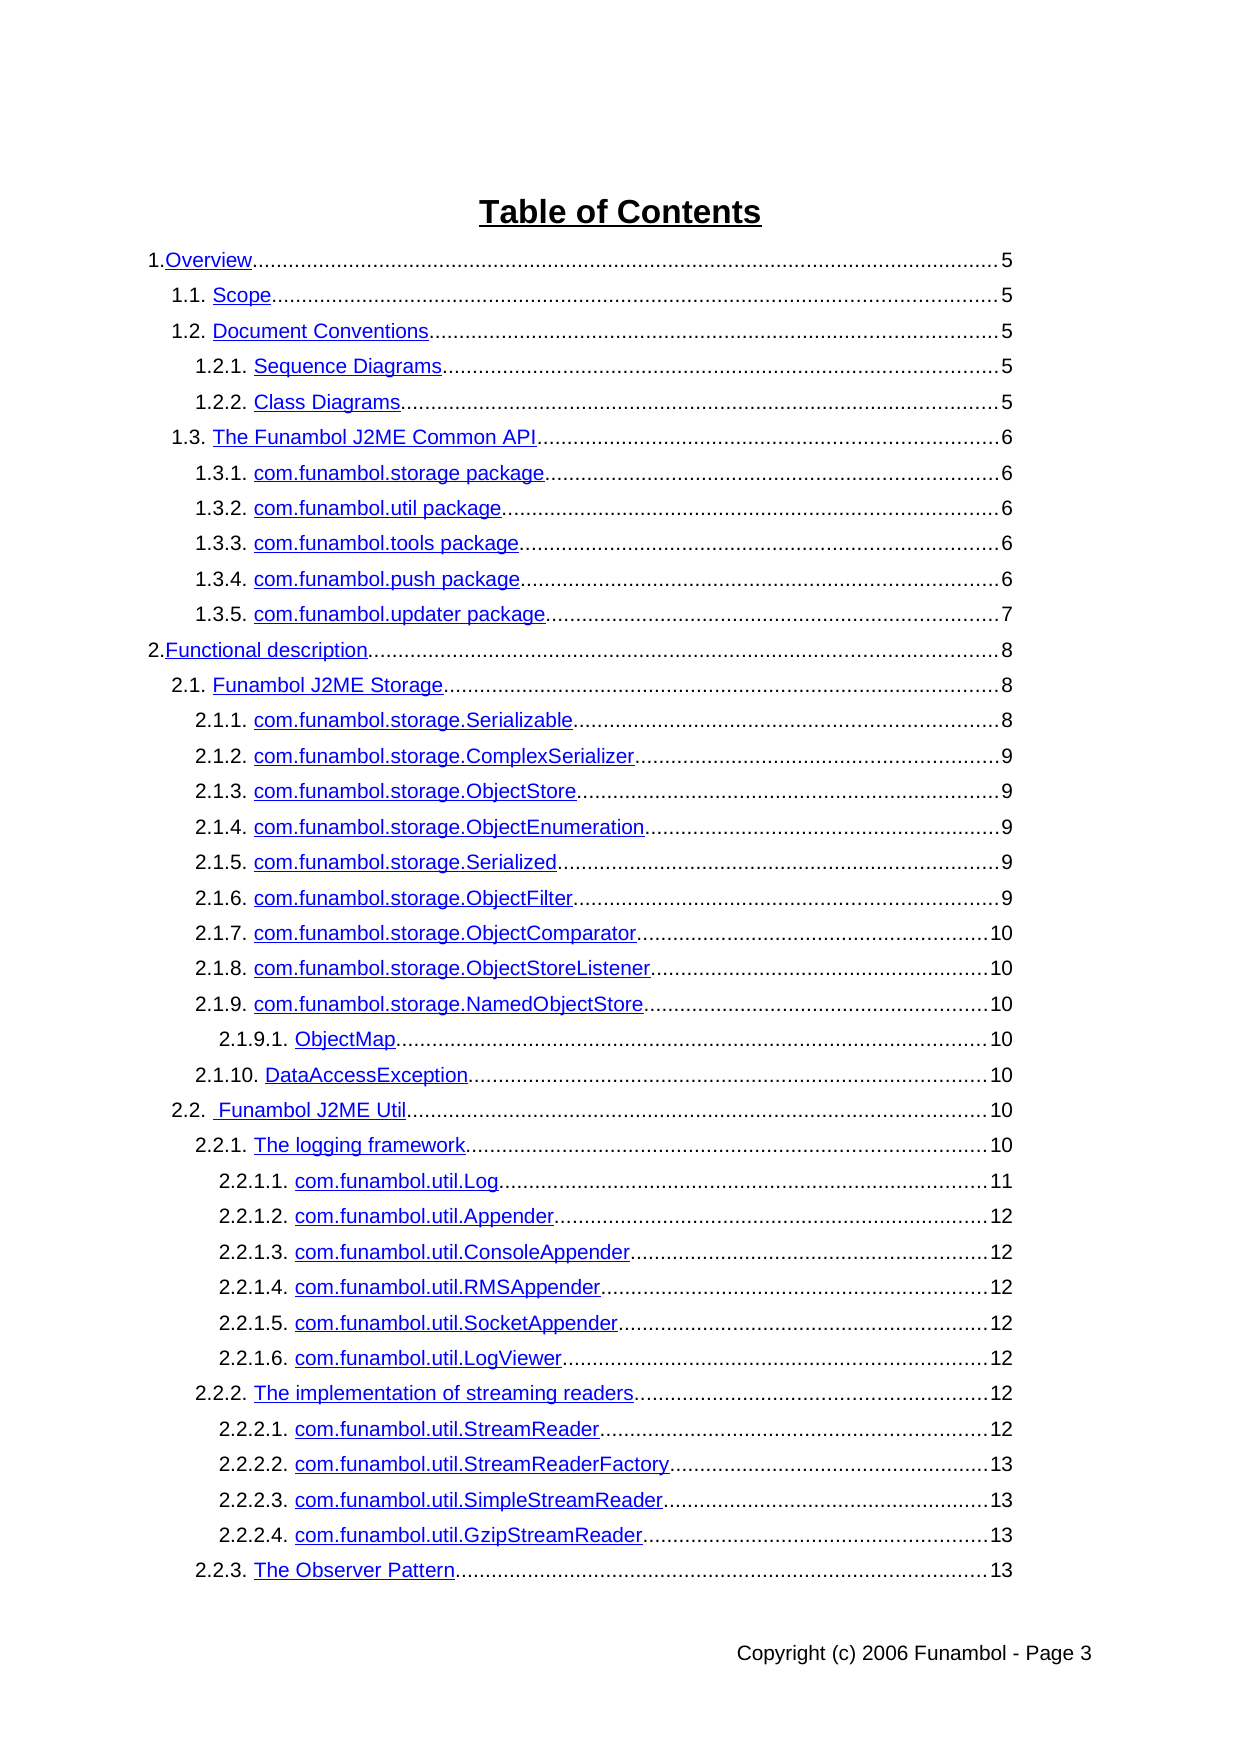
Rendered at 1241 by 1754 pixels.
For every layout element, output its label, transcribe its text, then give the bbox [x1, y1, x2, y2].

text 2.1.8. com.funambol.storage.ObjectStoreListener 10 [148, 957, 1093, 980]
text 1.2.2. Class Diagrams 5 [148, 390, 1093, 414]
text 2.1.2. com.funambol.storage.ComplexSerializer 9 [148, 744, 1093, 768]
text 2.1.7. com.funambol.storage.ObjectComparator 10 [148, 921, 1093, 945]
text 2.2.2.2. com.funambol.util.StreamReaderFactory 13 [148, 1453, 1093, 1476]
text 2.2.2.1. com.funambol.util.StreamReader 12 [148, 1417, 1093, 1441]
text 1.Overview 5 [148, 248, 1093, 272]
text 2.2. Funambol J2ME Util 10 [148, 1098, 1093, 1122]
text 2.2.1.2. com.funambol.util.Appender 12 [148, 1205, 1093, 1228]
text 2.2.3. The Observer Pattern 13 [148, 1559, 1093, 1582]
text 2.1.9.1. ObjectMap 10 [148, 1028, 1093, 1051]
text 1.3. The Funambol J2ME Common API 6 [148, 426, 1093, 449]
text 2.2.1.1. com.funambol.util.Log 11 [148, 1169, 1093, 1193]
text 1.3.3. com.funambol.tools package 6 [148, 532, 1093, 555]
subtitle Table of Contents [148, 192, 1093, 230]
text 1.3.1. com.funambol.storage package 6 [148, 461, 1093, 484]
text 2.2.1. The logging framework 10 [148, 1134, 1093, 1157]
text 2.1. Funambol J2ME Storage 8 [148, 673, 1093, 697]
text 2.2.1.3. com.funambol.util.ConsoleAppender 12 [148, 1240, 1093, 1264]
text 2.2.2.4. com.funambol.util.GzipStreamReader 13 [148, 1523, 1093, 1547]
text 2.2.1.4. com.funambol.util.RMSAppender 12 [148, 1276, 1093, 1299]
text 2.1.1. com.funambol.storage.Serializable 8 [148, 709, 1093, 732]
text 1.1. Scope 5 [148, 284, 1093, 307]
text 2.2.2. The implementation of streaming readers 12 [148, 1382, 1093, 1405]
text 1.2.1. Sequence Diagrams 5 [148, 355, 1093, 378]
text 2.1.5. com.funambol.storage.Serialized 9 [148, 851, 1093, 874]
text 2.1.4. com.funambol.storage.ObjectEnumeration 9 [148, 815, 1093, 839]
text 2.1.10. DataAccessException 10 [148, 1063, 1093, 1087]
text 2.1.3. com.funambol.storage.ObjectStore 9 [148, 780, 1093, 803]
text 2.1.9. com.funambol.storage.NamedObjectStore 10 [148, 992, 1093, 1016]
text 2.2.1.6. com.funambol.util.LogViewer 12 [148, 1346, 1093, 1370]
text 2.1.6. com.funambol.storage.ObjectFilter 9 [148, 886, 1093, 909]
text 2.2.1.5. com.funambol.util.SocketAppender 12 [148, 1311, 1093, 1334]
text 2.2.2.3. com.funambol.util.SimpleStreamReader 13 [148, 1488, 1093, 1512]
text 1.3.5. com.funambol.updater package 7 [148, 603, 1093, 626]
text 1.3.2. com.funambol.util package 6 [148, 496, 1093, 520]
text 1.3.4. com.funambol.push package 6 [148, 567, 1093, 591]
text 1.2. Document Conventions 5 [148, 319, 1093, 343]
text 2.Functional description 8 [148, 638, 1093, 662]
